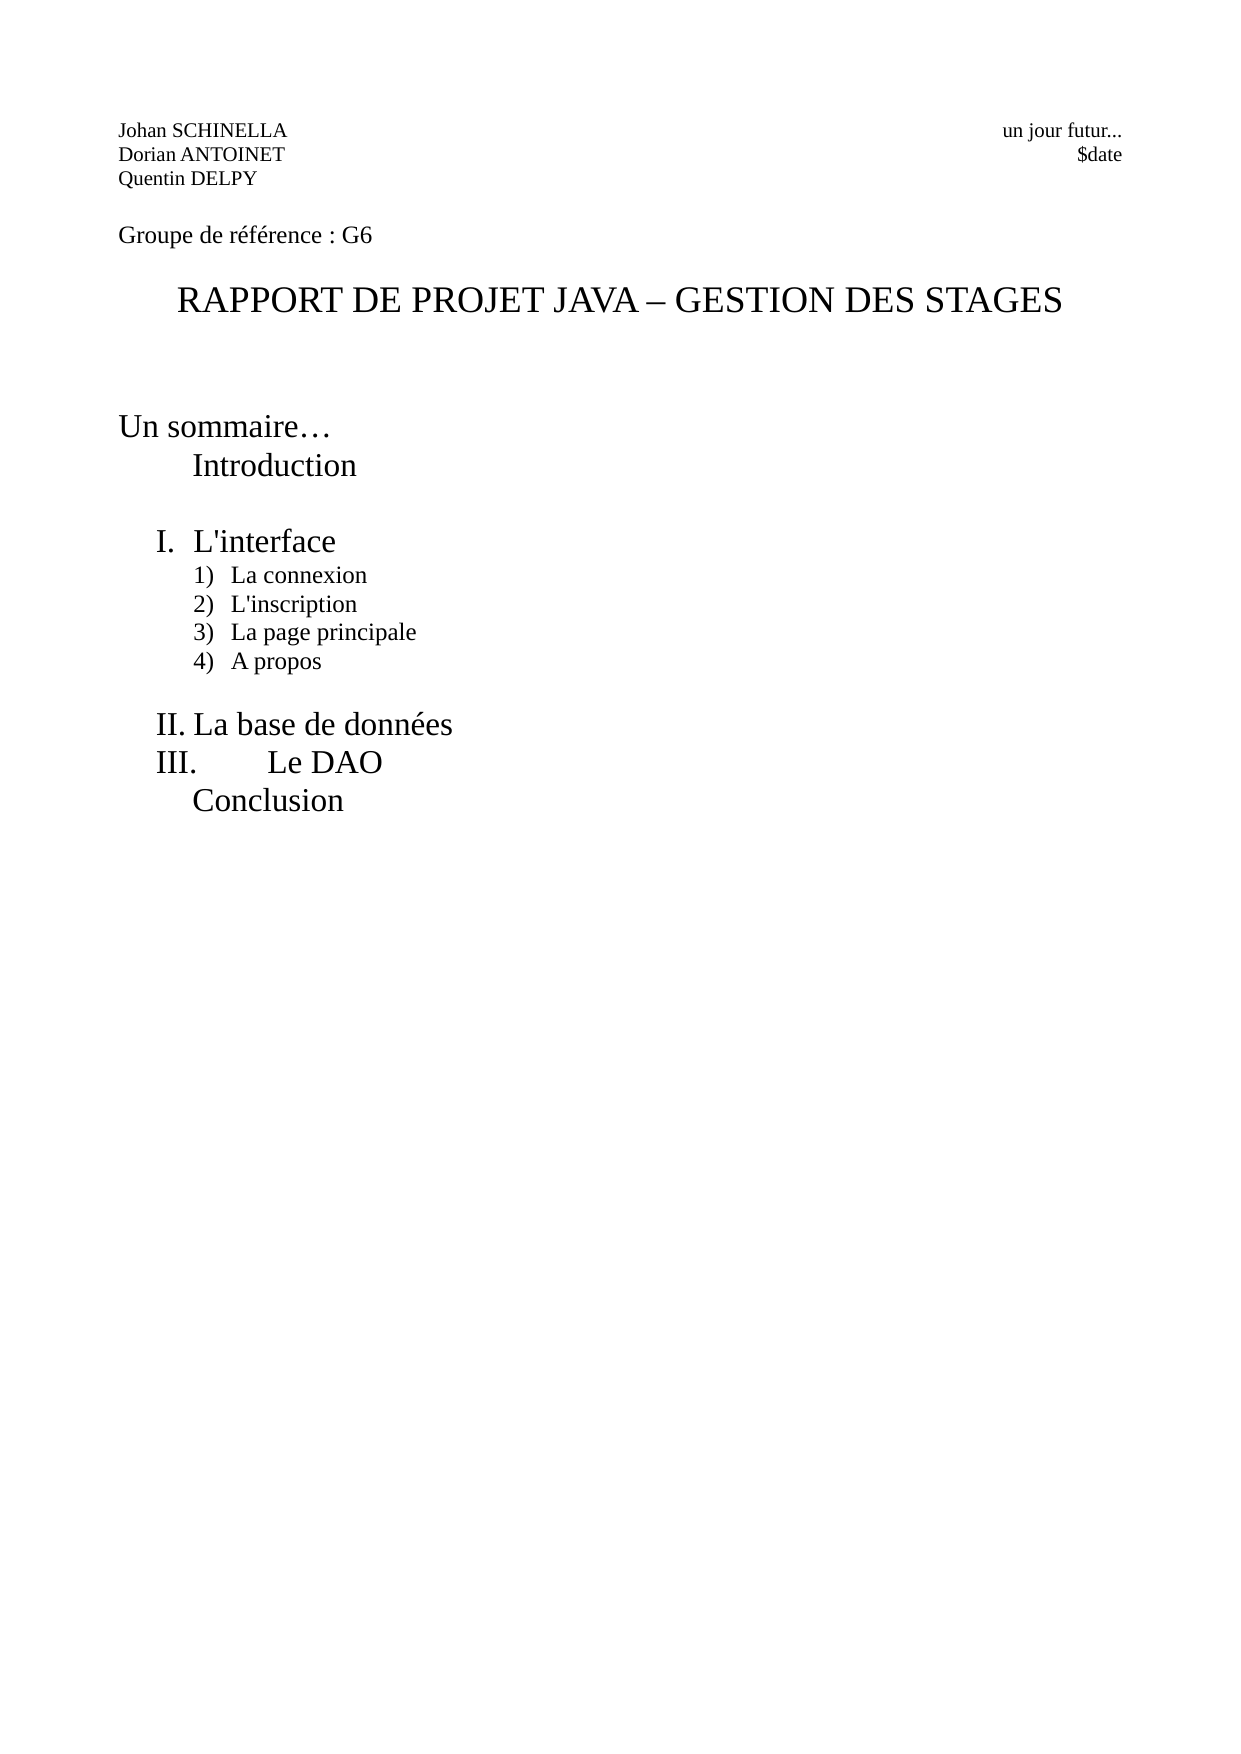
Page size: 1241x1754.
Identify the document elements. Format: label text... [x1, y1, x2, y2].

list Le DAO [156, 742, 1122, 780]
list L'interface [156, 522, 1122, 560]
text RAPPORT DE PROJET JAVA – GESTION DES STAGES [118, 277, 1122, 320]
text Introduction [118, 445, 1122, 483]
list La connexion [193, 560, 1122, 589]
list A propos [193, 646, 1122, 675]
text Conclusion [118, 780, 1122, 819]
text Groupe de référence : G6 [118, 220, 1122, 248]
list L'inscription [193, 589, 1122, 617]
list La base de données [156, 704, 1122, 742]
text Un sommaire… [118, 407, 1122, 445]
list La page principale [193, 617, 1122, 646]
